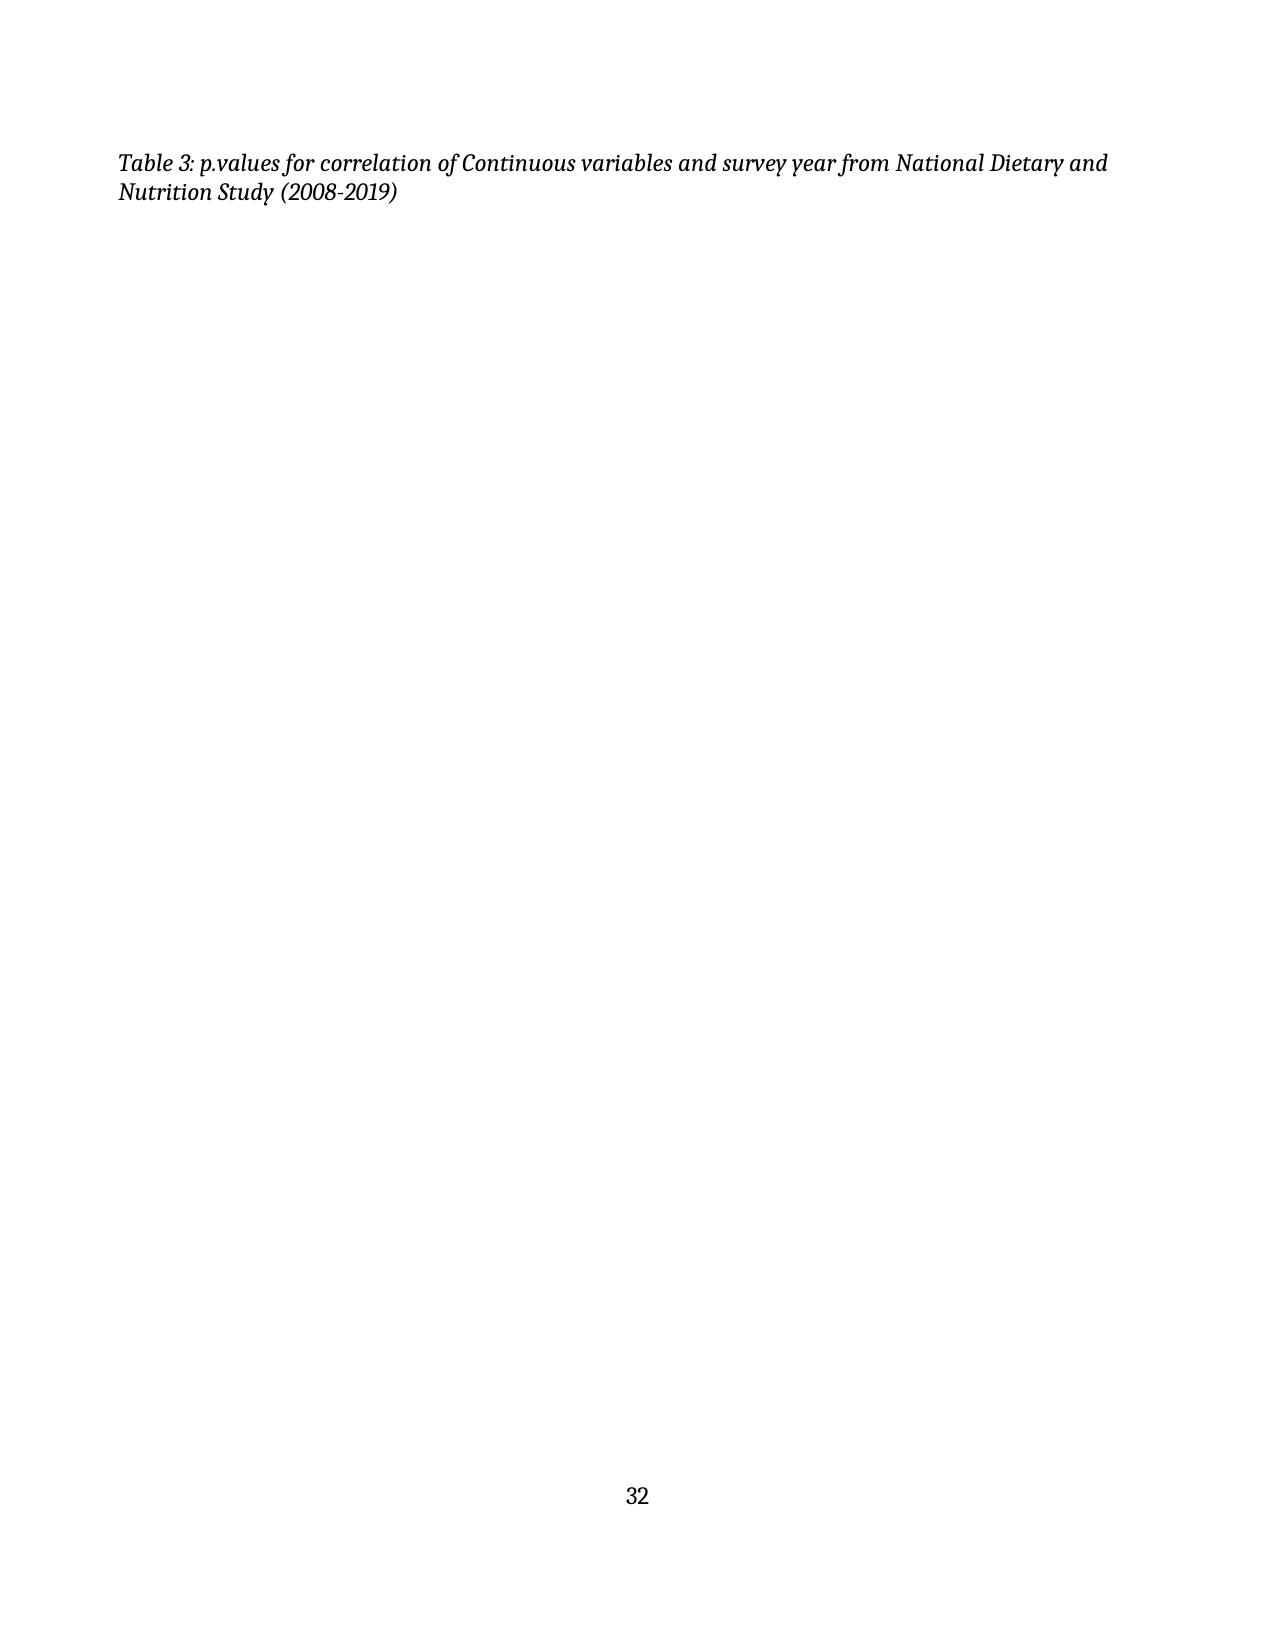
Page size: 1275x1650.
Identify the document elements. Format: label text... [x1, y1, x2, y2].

text Table 3: p.values for correlation of Continuous variables and survey year from National Dietary and Nutrition Study (2008-2019) [118, 149, 1157, 207]
